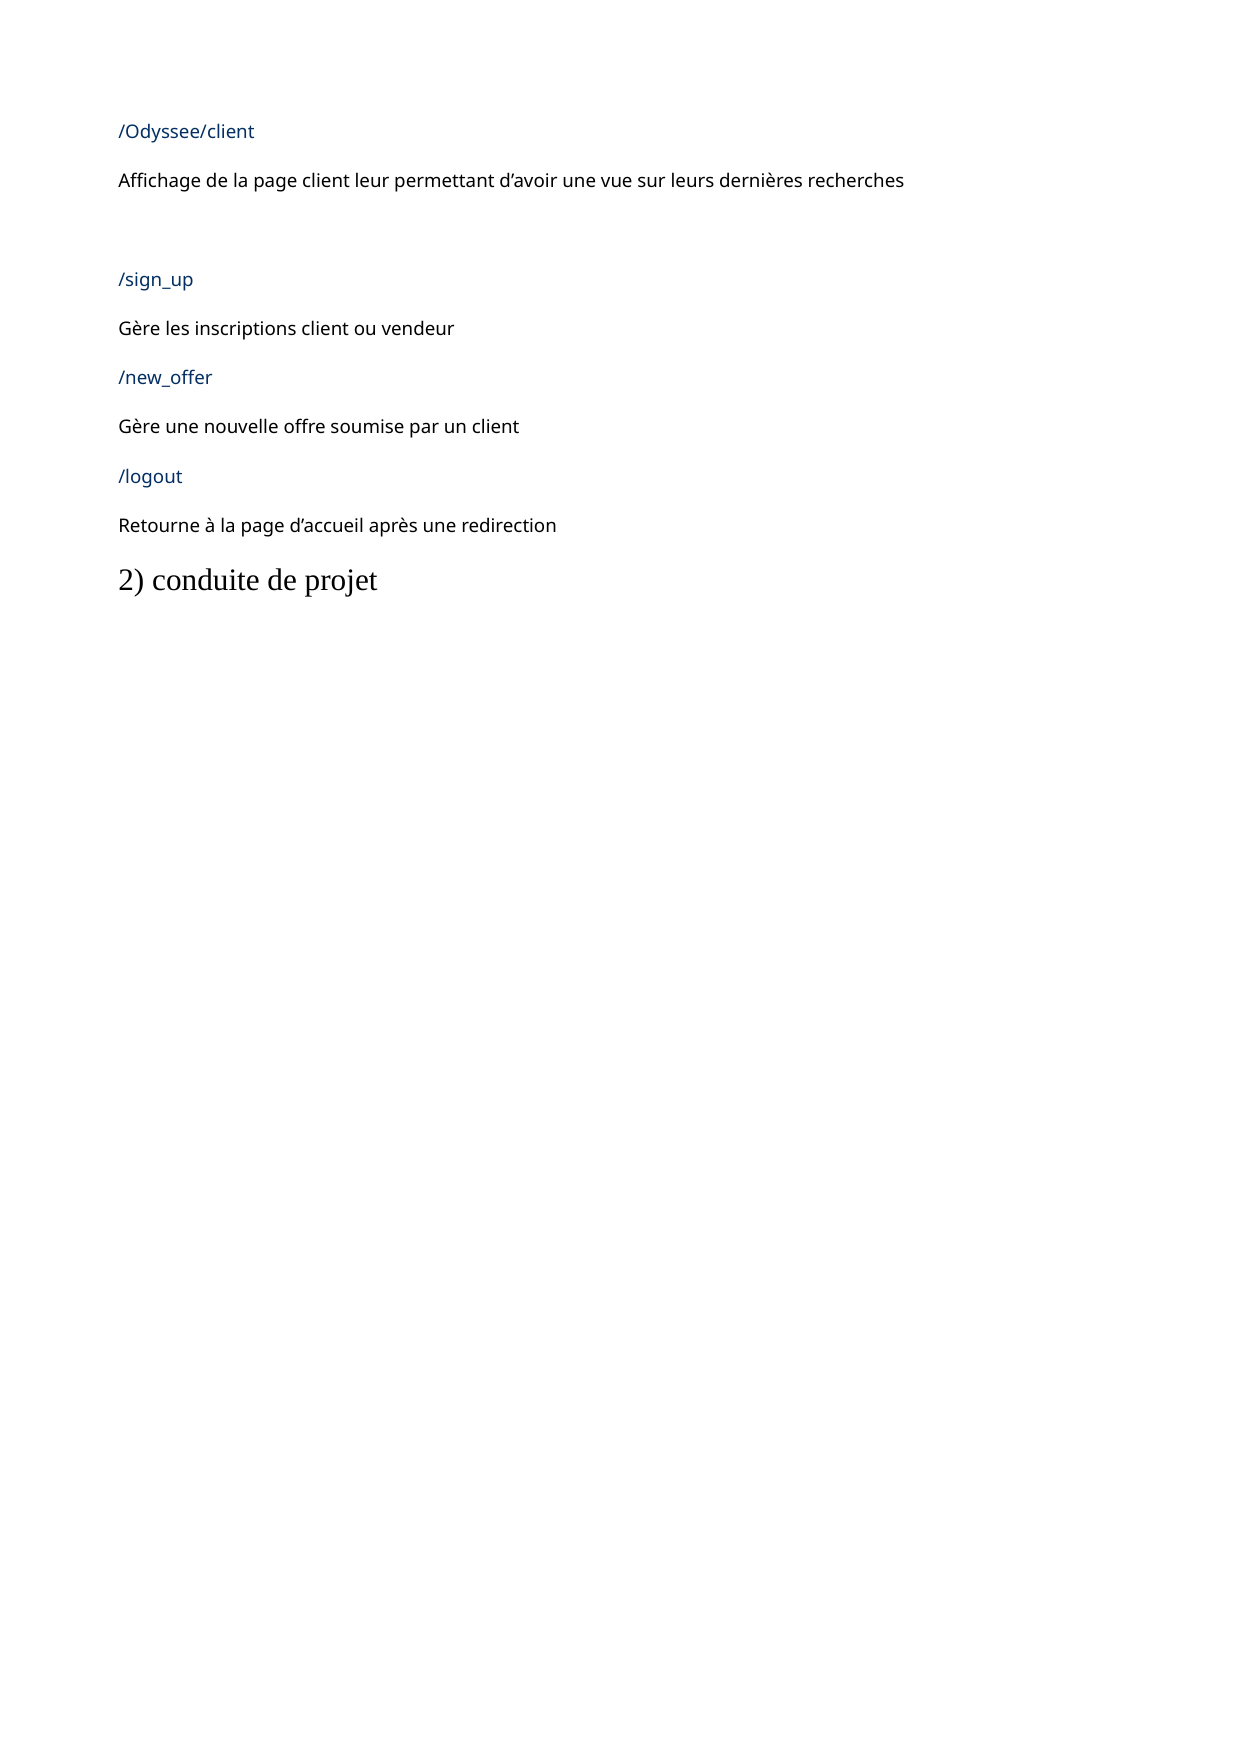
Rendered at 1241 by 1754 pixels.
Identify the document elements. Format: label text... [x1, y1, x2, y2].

text /new_offer [118, 364, 1122, 390]
text /sign_up [118, 266, 1122, 291]
text /Odyssee/client [118, 118, 1122, 144]
text Affichage de la page client leur permettant d’avoir une vue sur leurs dernières recherches [118, 167, 1122, 193]
text /logout [118, 463, 1122, 488]
text Gère les inscriptions client ou vendeur [118, 315, 1122, 341]
text Gère une nouvelle offre soumise par un client [118, 414, 1122, 439]
text Retourne à la page d’accueil après une redirection [118, 512, 1122, 538]
text 2) conduite de projet [118, 562, 1122, 597]
